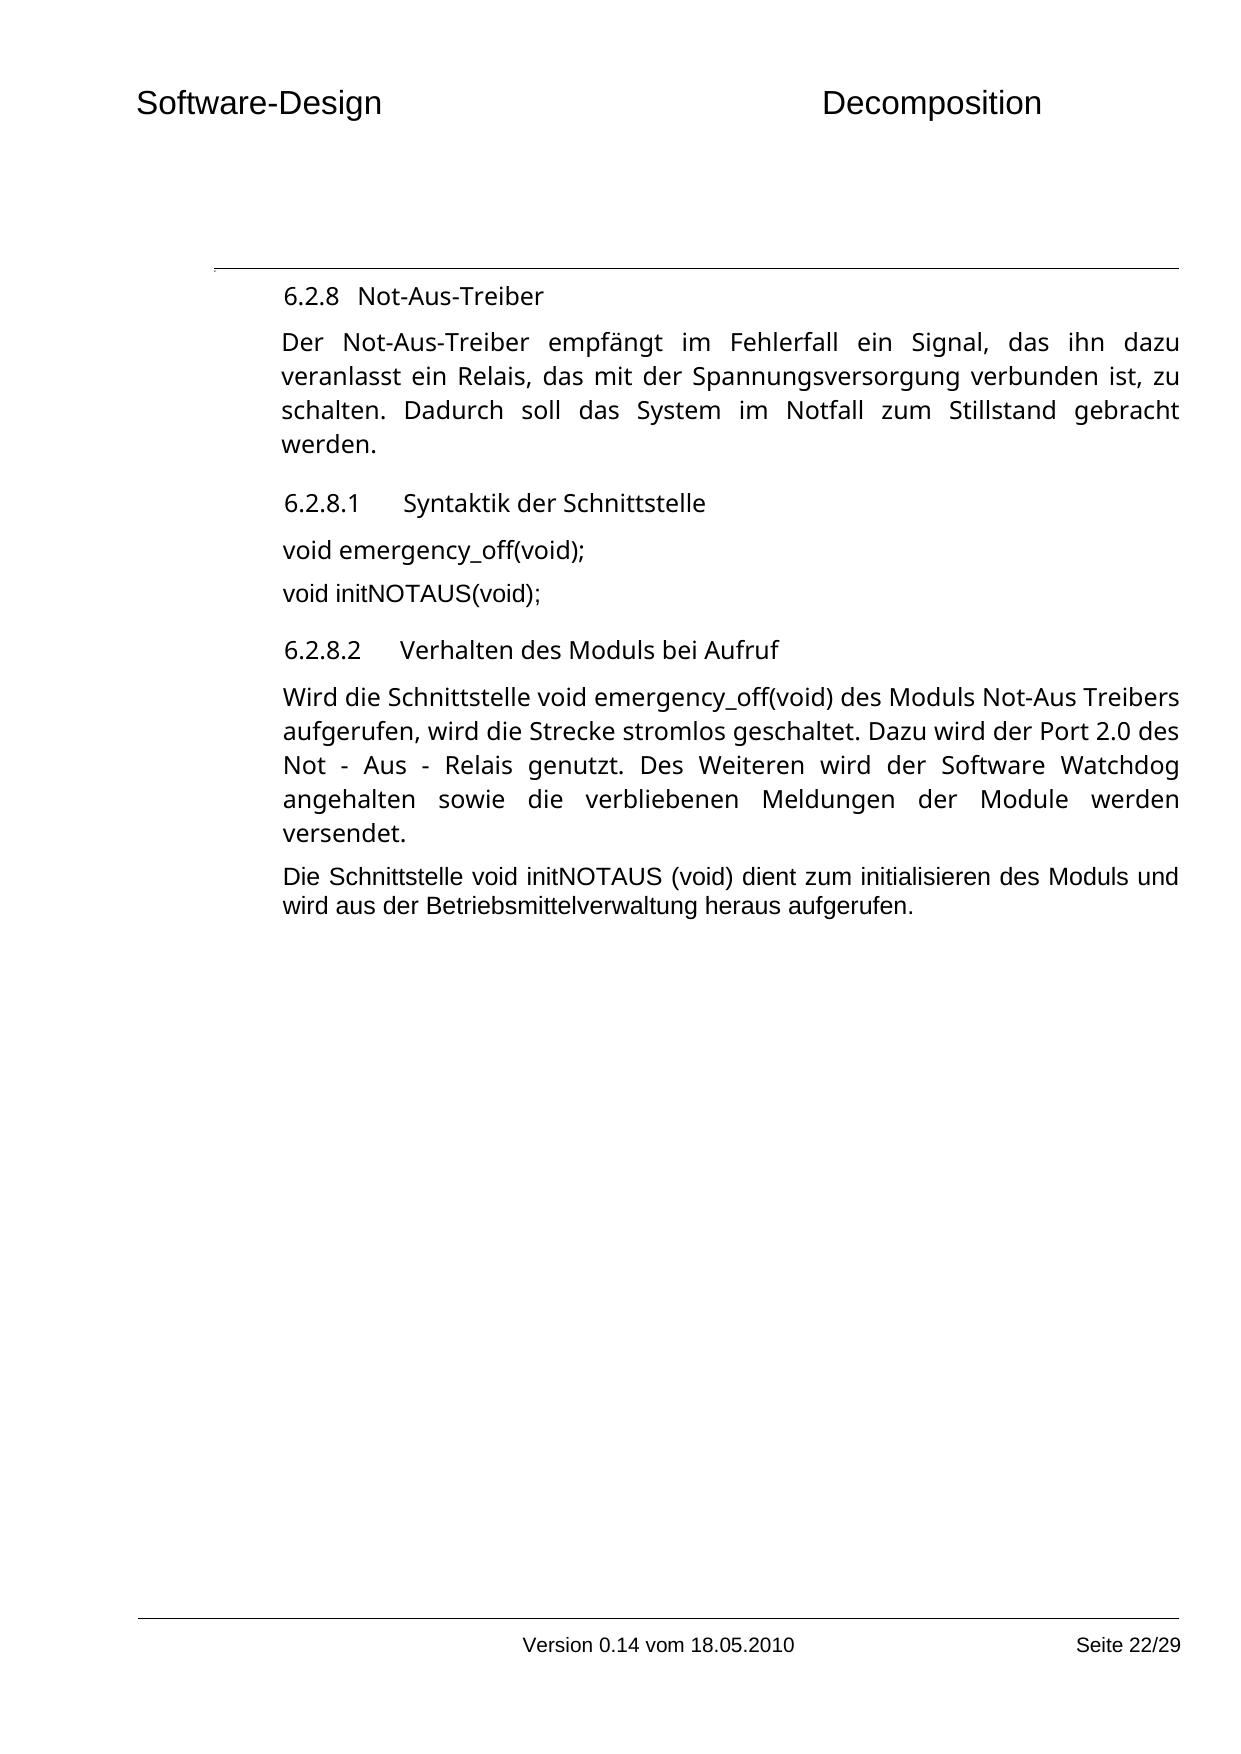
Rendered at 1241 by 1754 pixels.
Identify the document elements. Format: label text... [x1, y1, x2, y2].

text Die Schnittstelle void initNOTAUS (void) dient zum initialisieren des Moduls und wird aus der Betriebsmittelverwaltung heraus aufgerufen. [283, 862, 1181, 920]
list Der Not-Aus-Treiber empfängt im Fehlerfall ein Signal, das ihn dazu veranlasst ein Relais, das mit der Spannungsversorgung verbunden ist, zu schalten. Dadurch soll das System im Notfall zum Stillstand gebracht werden. [281, 325, 1181, 461]
list void emergency_off(void); [283, 533, 1181, 567]
subtitle Syntaktik der Schnittstelle [284, 486, 1181, 520]
list Wird die Schnittstelle void emergency_off(void) des Moduls Not-Aus Treibers aufgerufen, wird die Strecke stromlos geschaltet. Dazu wird der Port 2.0 des Not - Aus - Relais genutzt. Des Weiteren wird der Software Watchdog angehalten sowie die verbliebenen Meldungen der Module werden versendet. [283, 679, 1181, 850]
text void initNOTAUS(void); [283, 579, 1181, 608]
subtitle Verhalten des Moduls bei Aufruf [284, 633, 1181, 667]
subtitle Not-Aus-Treiber [283, 289, 1181, 312]
